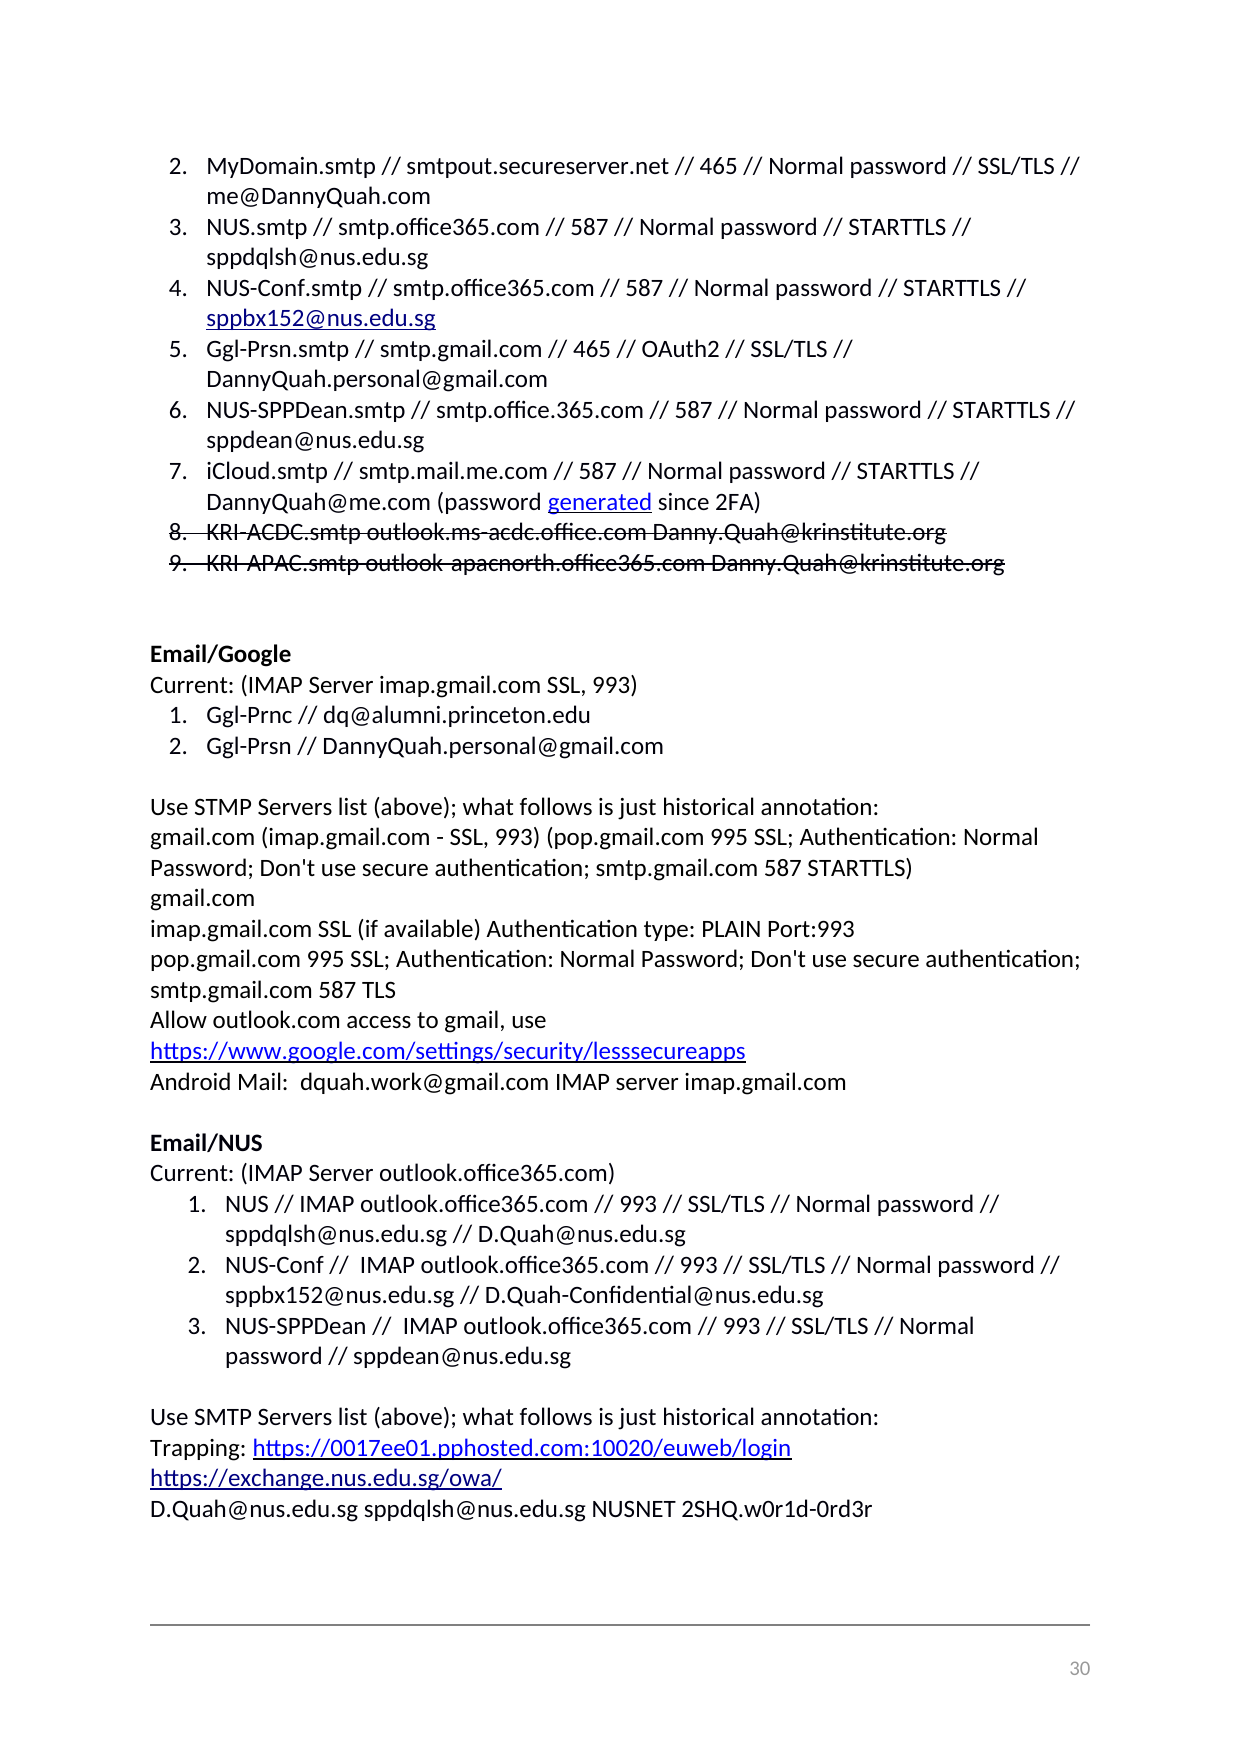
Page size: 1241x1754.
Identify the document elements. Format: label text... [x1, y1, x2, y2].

list KRI-ACDC.smtp outlook.ms-acdc.office.com Danny.Quah@krinstitute.org [169, 516, 1090, 547]
text D.Quah@nus.edu.sg sppdqlsh@nus.edu.sg NUSNET 2SHQ.w0r1d-0rd3r [150, 1493, 1090, 1523]
text imap.gmail.com SSL (if available) Authentication type: PLAIN Port:993 [150, 913, 1090, 943]
text Use STMP Servers list (above); what follows is just historical annotation: [150, 791, 1090, 821]
list Ggl-Prsn.smtp // smtp.gmail.com // 465 // OAuth2 // SSL/TLS // DannyQuah.personal@gmail.com [169, 333, 1090, 394]
text Allow outlook.com access to gmail, use https://www.google.com/settings/security/lesssecureapps [150, 1004, 1090, 1066]
text Use SMTP Servers list (above); what follows is just historical annotation: [150, 1401, 1090, 1432]
text https://exchange.nus.edu.sg/owa/ [150, 1462, 1090, 1493]
text Trapping: https://0017ee01.pphosted.com:10020/euweb/login [150, 1432, 1090, 1462]
list Ggl-Prsn // DannyQuah.personal@gmail.com [169, 730, 1090, 760]
text Android Mail: dquah.work@gmail.com IMAP server imap.gmail.com [150, 1066, 1090, 1096]
text pop.gmail.com 995 SSL; Authentication: Normal Password; Don't use secure authentication; smtp.gmail.com 587 TLS [150, 943, 1090, 1004]
text Email/NUS [150, 1127, 1090, 1157]
text gmail.com (imap.gmail.com - SSL, 993) (pop.gmail.com 995 SSL; Authentication: Normal Password; Don't use secure authentication; smtp.gmail.com 587 STARTTLS) [150, 821, 1090, 882]
text Email/Google [150, 638, 1090, 669]
list NUS-Conf.smtp // smtp.office365.com // 587 // Normal password // STARTTLS // sppbx152@nus.edu.sg [169, 272, 1090, 333]
text Current: (IMAP Server imap.gmail.com SSL, 993) [150, 669, 1090, 699]
list NUS-SPPDean.smtp // smtp.office.365.com // 587 // Normal password // STARTTLS // sppdean@nus.edu.sg [169, 394, 1090, 455]
list NUS-Conf // IMAP outlook.office365.com // 993 // SSL/TLS // Normal password // sppbx152@nus.edu.sg // D.Quah-Confidential@nus.edu.sg [187, 1249, 1090, 1310]
text Current: (IMAP Server outlook.office365.com) [150, 1157, 1090, 1188]
text gmail.com [150, 882, 1090, 913]
list MyDomain.smtp // smtpout.secureserver.net // 465 // Normal password // SSL/TLS // me@DannyQuah.com [169, 150, 1090, 211]
list NUS-SPPDean // IMAP outlook.office365.com // 993 // SSL/TLS // Normal password // sppdean@nus.edu.sg [187, 1310, 1090, 1371]
list iCloud.smtp // smtp.mail.me.com // 587 // Normal password // STARTTLS // DannyQuah@me.com (password generated since 2FA) [169, 455, 1090, 516]
list KRI-APAC.smtp outlook-apacnorth.office365.com Danny.Quah@krinstitute.org [169, 547, 1090, 577]
list Ggl-Prnc // dq@alumni.princeton.edu [169, 699, 1090, 730]
list NUS // IMAP outlook.office365.com // 993 // SSL/TLS // Normal password // sppdqlsh@nus.edu.sg // D.Quah@nus.edu.sg [187, 1188, 1090, 1249]
list NUS.smtp // smtp.office365.com // 587 // Normal password // STARTTLS // sppdqlsh@nus.edu.sg [169, 211, 1090, 272]
